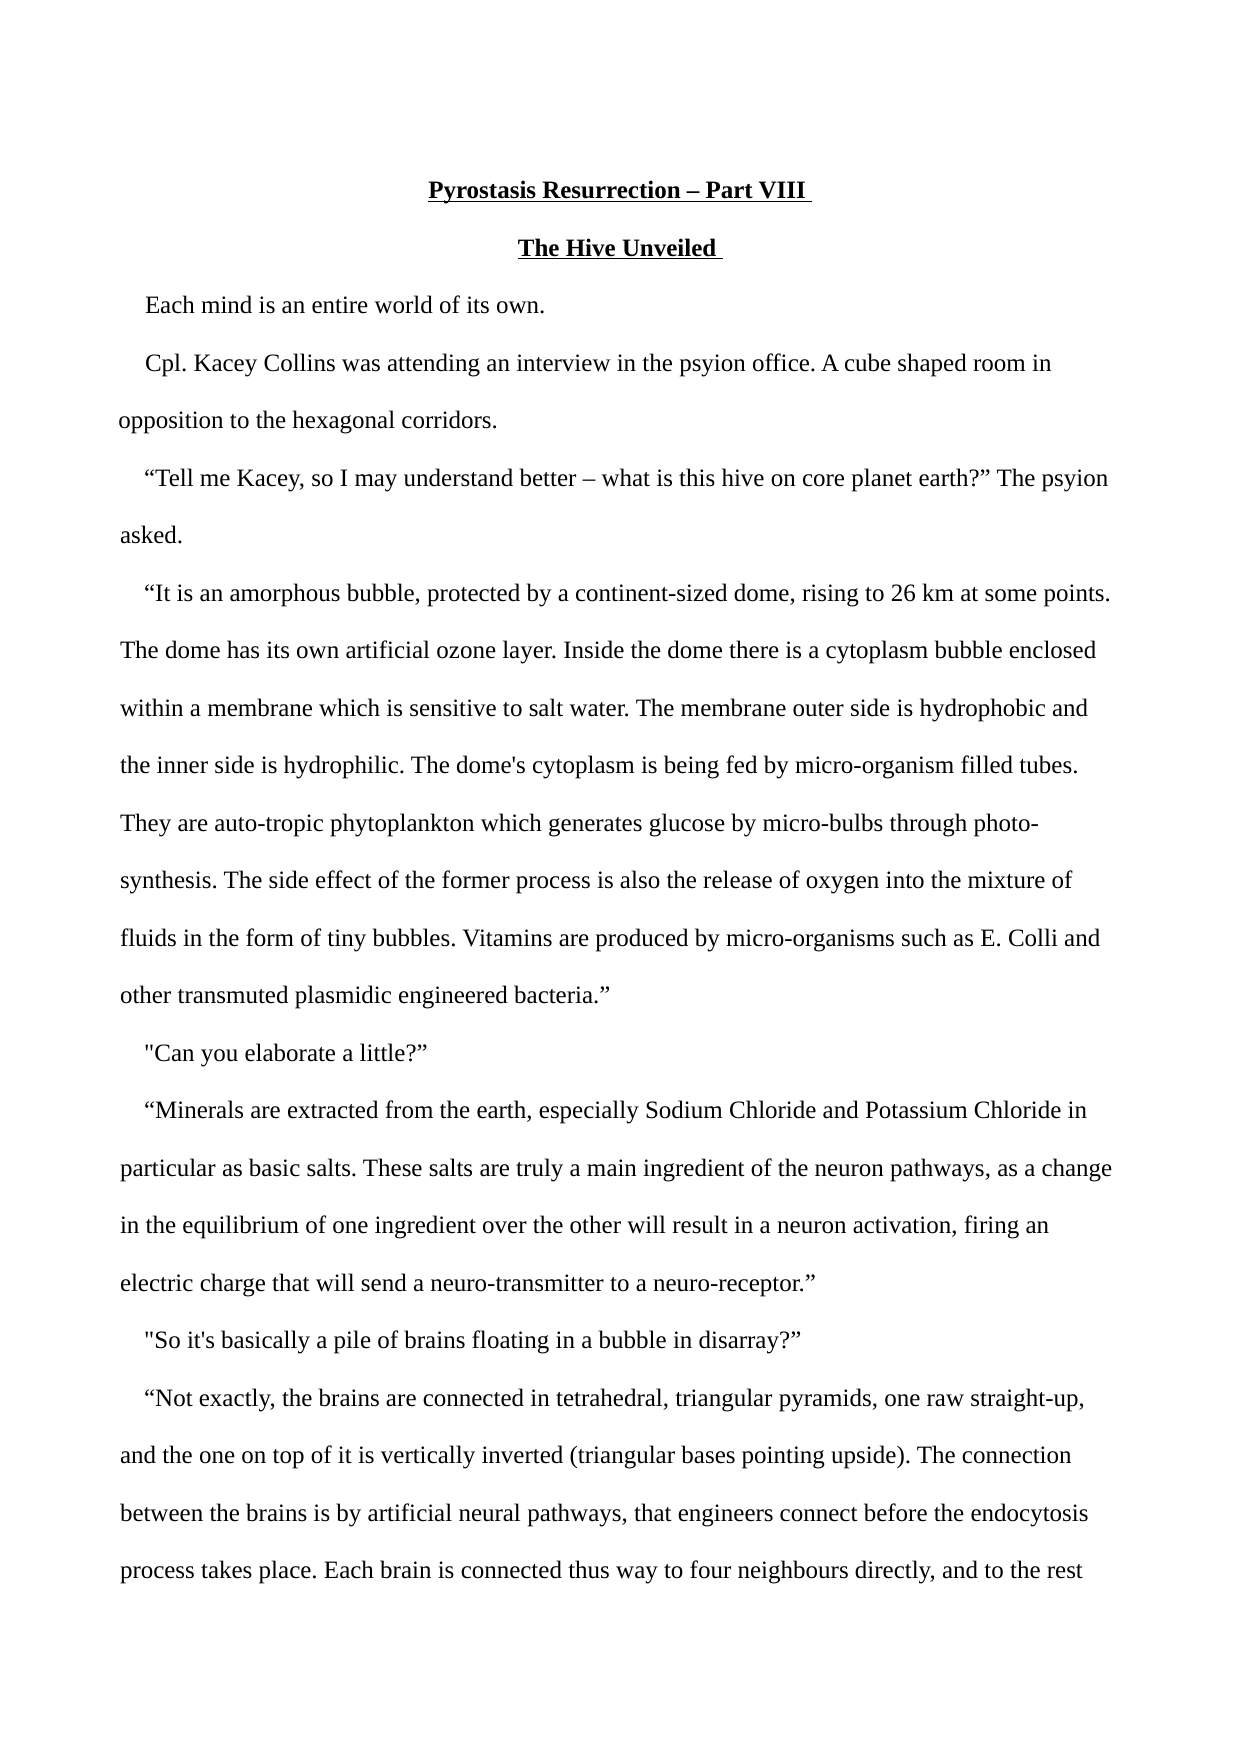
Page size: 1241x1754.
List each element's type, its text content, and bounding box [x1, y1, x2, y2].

text "Can you elaborate a little?” [120, 1038, 1122, 1067]
text The Hive Unveiled [118, 233, 1122, 262]
text Each mind is an entire world of its own. [118, 291, 1122, 319]
text Cpl. Kacey Collins was attending an interview in the psyion office. A cube shaped room in opposition to the hexagonal corridors. [118, 348, 1122, 434]
text “Not exactly, the brains are connected in tetrahedral, triangular pyramids, one raw straight-up, and the one on top of it is vertically inverted (triangular bases pointing upside). The connection between the brains is by artificial neural pathways, that engineers connect before the endocytosis process takes place. Each brain is connected thus way to four neighbours directly, and to the rest [120, 1383, 1122, 1584]
text "So it's basically a pile of brains floating in a bubble in disarray?” [120, 1326, 1122, 1354]
text “It is an amorphous bubble, protected by a continent-sized dome, rising to 26 km at some points. The dome has its own artificial ozone layer. Inside the dome there is a cytoplasm bubble enclosed within a membrane which is sensitive to salt water. The membrane outer side is hydrophobic and the inner side is hydrophilic. The dome's cytoplasm is being fed by micro-organism filled tubes. They are auto-tropic phytoplankton which generates glucose by micro-bulbs through photo-synthesis. The side effect of the former process is also the release of oxygen into the mixture of fluids in the form of tiny bubbles. Vitamins are produced by micro-organisms such as E. Colli and other transmuted plasmidic engineered bacteria.” [120, 578, 1122, 1009]
text “Tell me Kacey, so I may understand better – what is this hive on core planet earth?” The psyion asked. [120, 463, 1122, 549]
text “Minerals are extracted from the earth, especially Sodium Chloride and Potassium Chloride in particular as basic salts. These salts are truly a main ingredient of the neuron pathways, as a change in the equilibrium of one ingredient over the other will result in a neuron activation, firing an electric charge that will send a neuro-transmitter to a neuro-receptor.” [120, 1096, 1122, 1297]
text Pyrostasis Resurrection – Part VIII [118, 176, 1122, 204]
